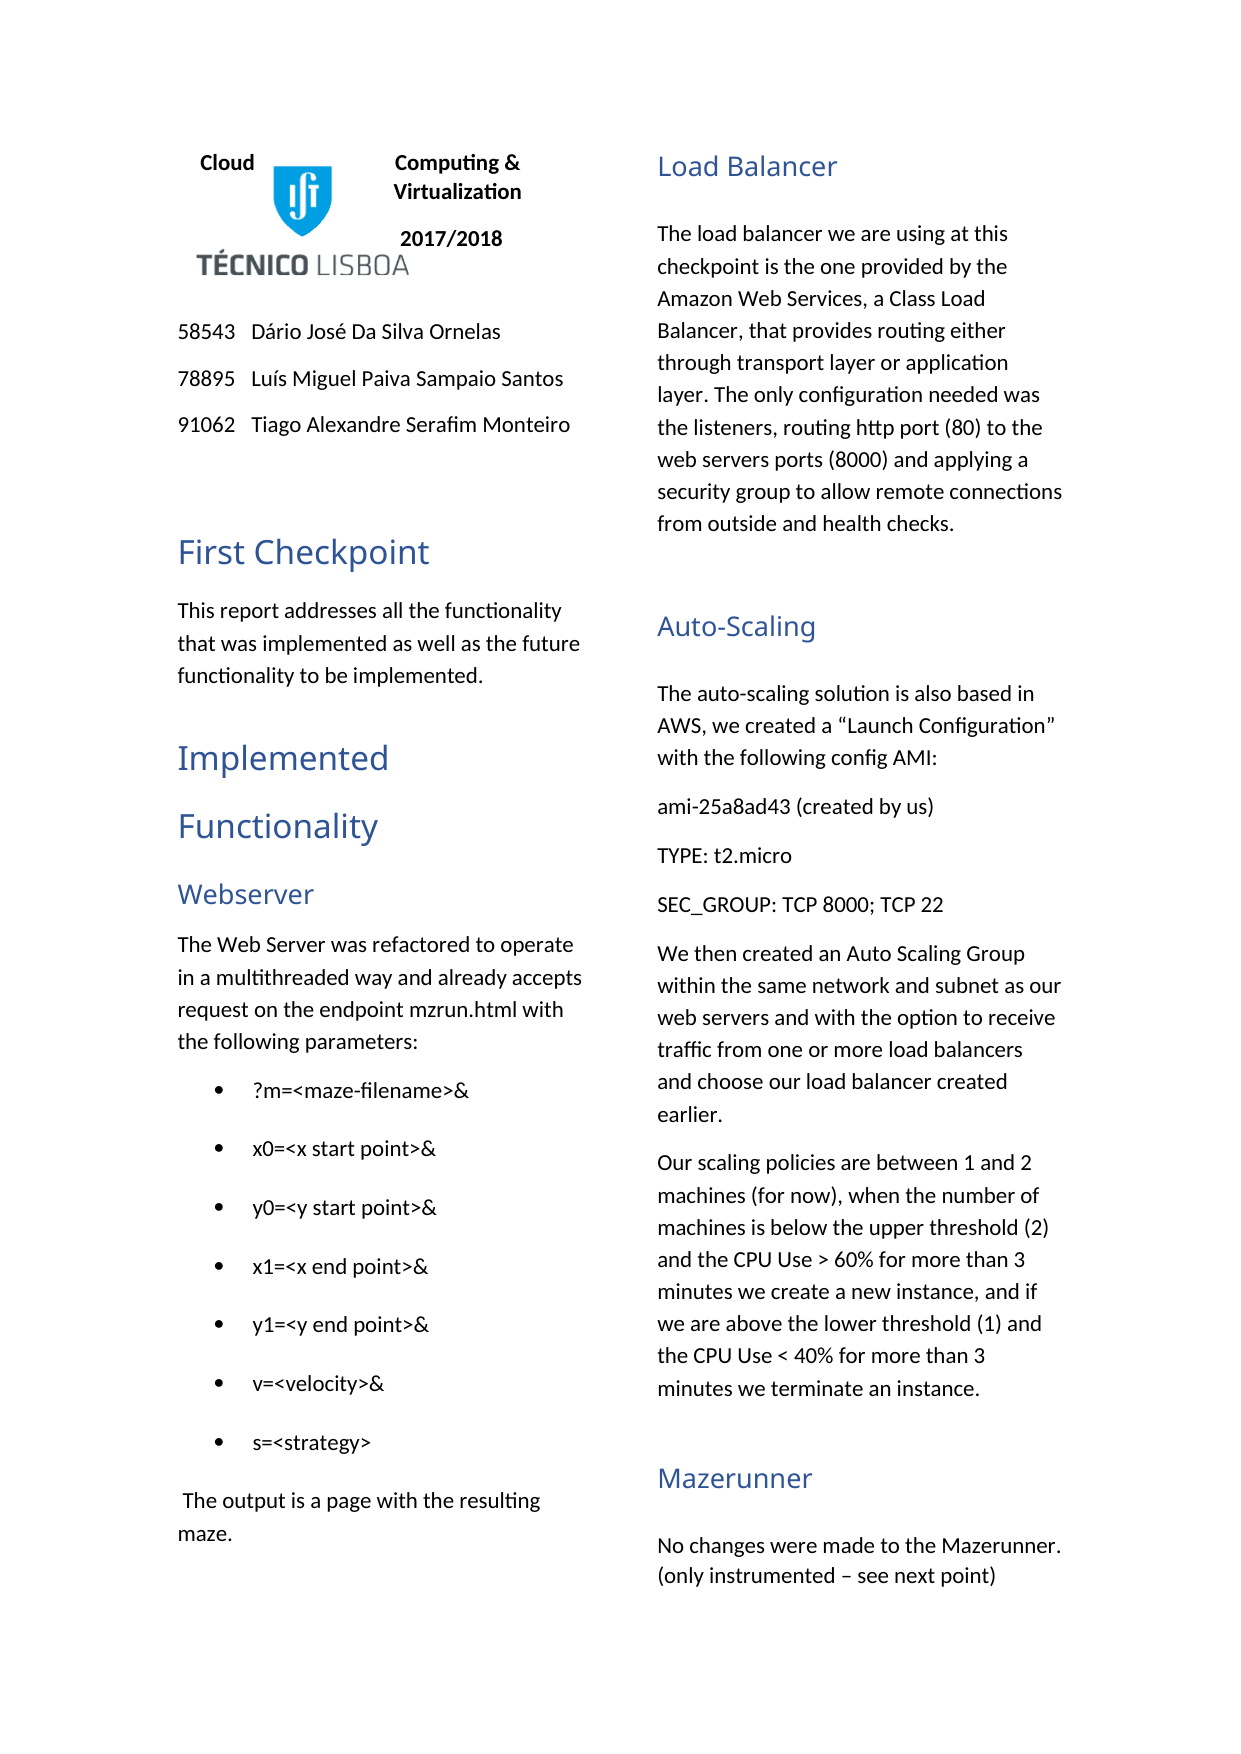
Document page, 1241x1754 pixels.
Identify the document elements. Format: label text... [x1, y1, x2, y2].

text ami-25a8ad43 (created by us) [657, 792, 1063, 820]
text Mazerunner [657, 1460, 1063, 1497]
text Load Balancer [657, 148, 1063, 184]
text [177, 224, 298, 252]
text 91062 Tiago Alexandre Serafim Monteiro [177, 410, 583, 438]
text Cloud Computing & Virtualization [177, 148, 583, 206]
text The output is a page with the resulting maze. [177, 1486, 583, 1547]
subtitle Implemented Functionality [177, 735, 583, 848]
text 78895 Luís Miguel Paiva Sampaio Santos [177, 364, 583, 392]
text Auto-Scaling [657, 607, 1063, 644]
text No changes were made to the Mazerunner. (only instrumented – see next point) [657, 1532, 1063, 1589]
text The load balancer we are using at this checkpoint is the one provided by the Amazon Web Services, a Class Load Balancer, that provides routing either through transport layer or application layer. The only configuration needed was the listeners, routing http port (80) to the web servers ports (8000) and applying a security group to allow remote connections from outside and health checks. [657, 219, 1063, 537]
list x0=<x start point>& [215, 1134, 583, 1163]
text We then created an Auto Scaling Group within the same network and subnet as our web servers and with the option to receive traffic from one or more load balancers and choose our load balancer created earlier. [657, 939, 1063, 1128]
text TYPE: t2.micro [657, 841, 1063, 869]
list ?m=<maze-filename>& [215, 1076, 583, 1104]
list s=<strategy> [215, 1428, 583, 1456]
subtitle First Checkpoint [177, 528, 583, 574]
text SEC_GROUP: TCP 8000; TCP 22 [657, 890, 1063, 918]
list v=<velocity>& [215, 1369, 583, 1397]
list y0=<y start point>& [215, 1193, 583, 1221]
list x1=<x end point>& [215, 1252, 583, 1280]
subtitle Webserver [177, 875, 583, 912]
text Our scaling policies are between 1 and 2 machines (for now), when the number of machines is below the upper threshold (2) and the CPU Use > 60% for more than 3 minutes we create a new instance, and if we are above the lower threshold (1) and the CPU Use < 40% for more than 3 minutes we terminate an instance. [657, 1148, 1063, 1402]
text The Web Server was refactored to operate in a multithreaded way and already accepts request on the endpoint mzrun.html with the following parameters: [177, 931, 583, 1055]
text 2017/2018 [225, 224, 583, 252]
list y1=<y end point>& [215, 1311, 583, 1338]
text 58543 Dário José Da Silva Ornelas [177, 317, 583, 345]
text This report addresses all the functionality that was implemented as well as the future functionality to be implemented. [177, 597, 583, 689]
text The auto-scaling solution is also based in AWS, we created a “​Launch Configuration” with the following config AMI: [657, 679, 1063, 771]
